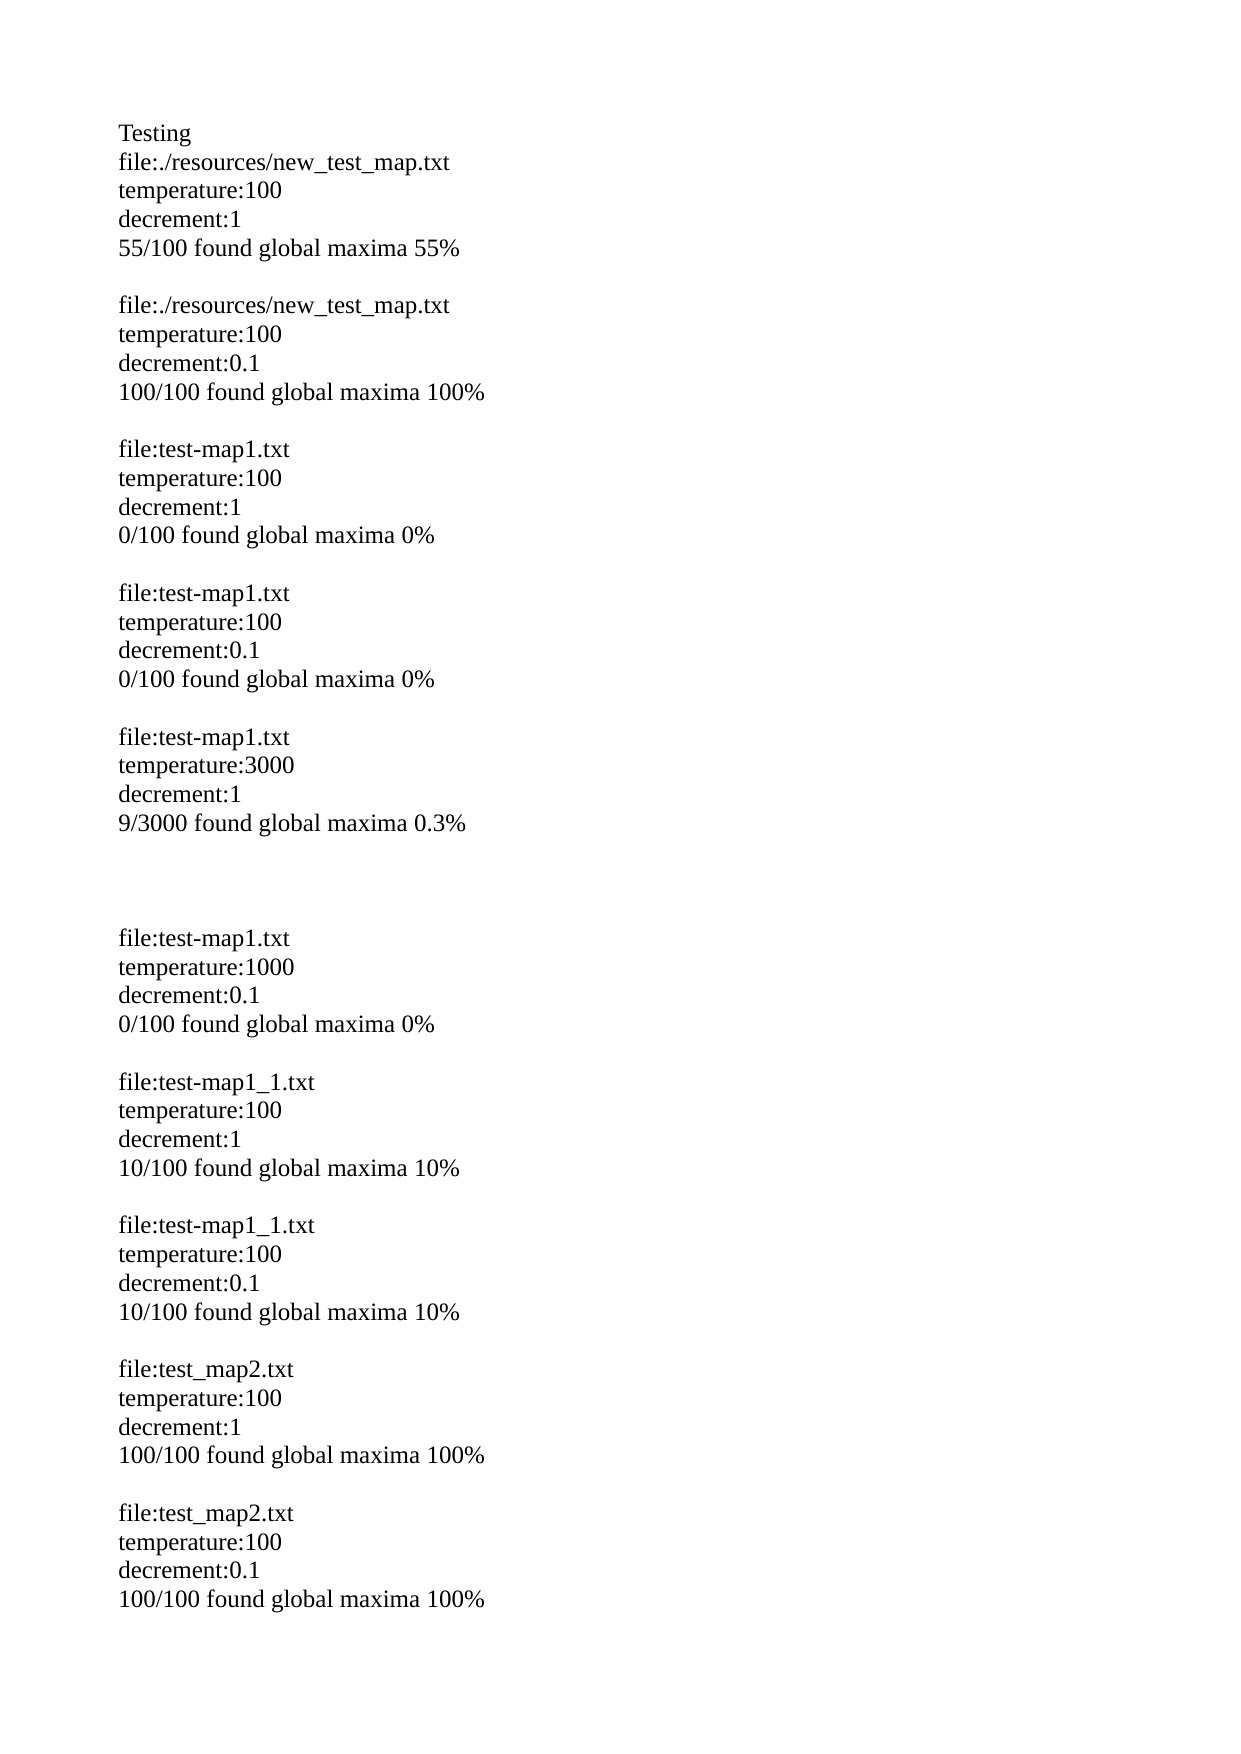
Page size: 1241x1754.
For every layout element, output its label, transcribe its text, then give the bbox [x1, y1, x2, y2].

text 0/100 found global maxima 0% [118, 1009, 1122, 1038]
text 9/3000 found global maxima 0.3% [118, 808, 1122, 837]
text temperature:100 [118, 463, 1122, 492]
text file:test-map1.txt [118, 722, 1122, 751]
text temperature:3000 [118, 751, 1122, 779]
text temperature:100 [118, 1527, 1122, 1556]
text 0/100 found global maxima 0% [118, 521, 1122, 549]
text decrement:1 [118, 204, 1122, 233]
text file:test-map1.txt [118, 434, 1122, 463]
text 10/100 found global maxima 10% [118, 1297, 1122, 1326]
text temperature:100 [118, 1239, 1122, 1268]
text file:test_map2.txt [118, 1354, 1122, 1383]
text 100/100 found global maxima 100% [118, 377, 1122, 406]
text file:./resources/new_test_map.txt [118, 147, 1122, 176]
text 100/100 found global maxima 100% [118, 1584, 1122, 1613]
text temperature:100 [118, 1096, 1122, 1124]
text decrement:0.1 [118, 348, 1122, 377]
text decrement:1 [118, 492, 1122, 521]
text file:./resources/new_test_map.txt [118, 291, 1122, 319]
text temperature:100 [118, 176, 1122, 204]
text 10/100 found global maxima 10% [118, 1153, 1122, 1182]
text temperature:100 [118, 607, 1122, 636]
text decrement:1 [118, 1412, 1122, 1441]
text temperature:100 [118, 1383, 1122, 1412]
text 0/100 found global maxima 0% [118, 664, 1122, 693]
text decrement:0.1 [118, 1268, 1122, 1297]
text decrement:1 [118, 779, 1122, 808]
text file:test-map1.txt [118, 578, 1122, 607]
text 55/100 found global maxima 55% [118, 233, 1122, 262]
text temperature:1000 [118, 952, 1122, 981]
text 100/100 found global maxima 100% [118, 1441, 1122, 1469]
text decrement:0.1 [118, 981, 1122, 1009]
text file:test_map2.txt [118, 1498, 1122, 1527]
text file:test-map1.txt [118, 923, 1122, 952]
text decrement:0.1 [118, 636, 1122, 664]
text decrement:0.1 [118, 1556, 1122, 1584]
text temperature:100 [118, 319, 1122, 348]
text file:test-map1_1.txt [118, 1067, 1122, 1096]
text decrement:1 [118, 1124, 1122, 1153]
text file:test-map1_1.txt [118, 1211, 1122, 1239]
text Testing [118, 118, 1122, 147]
